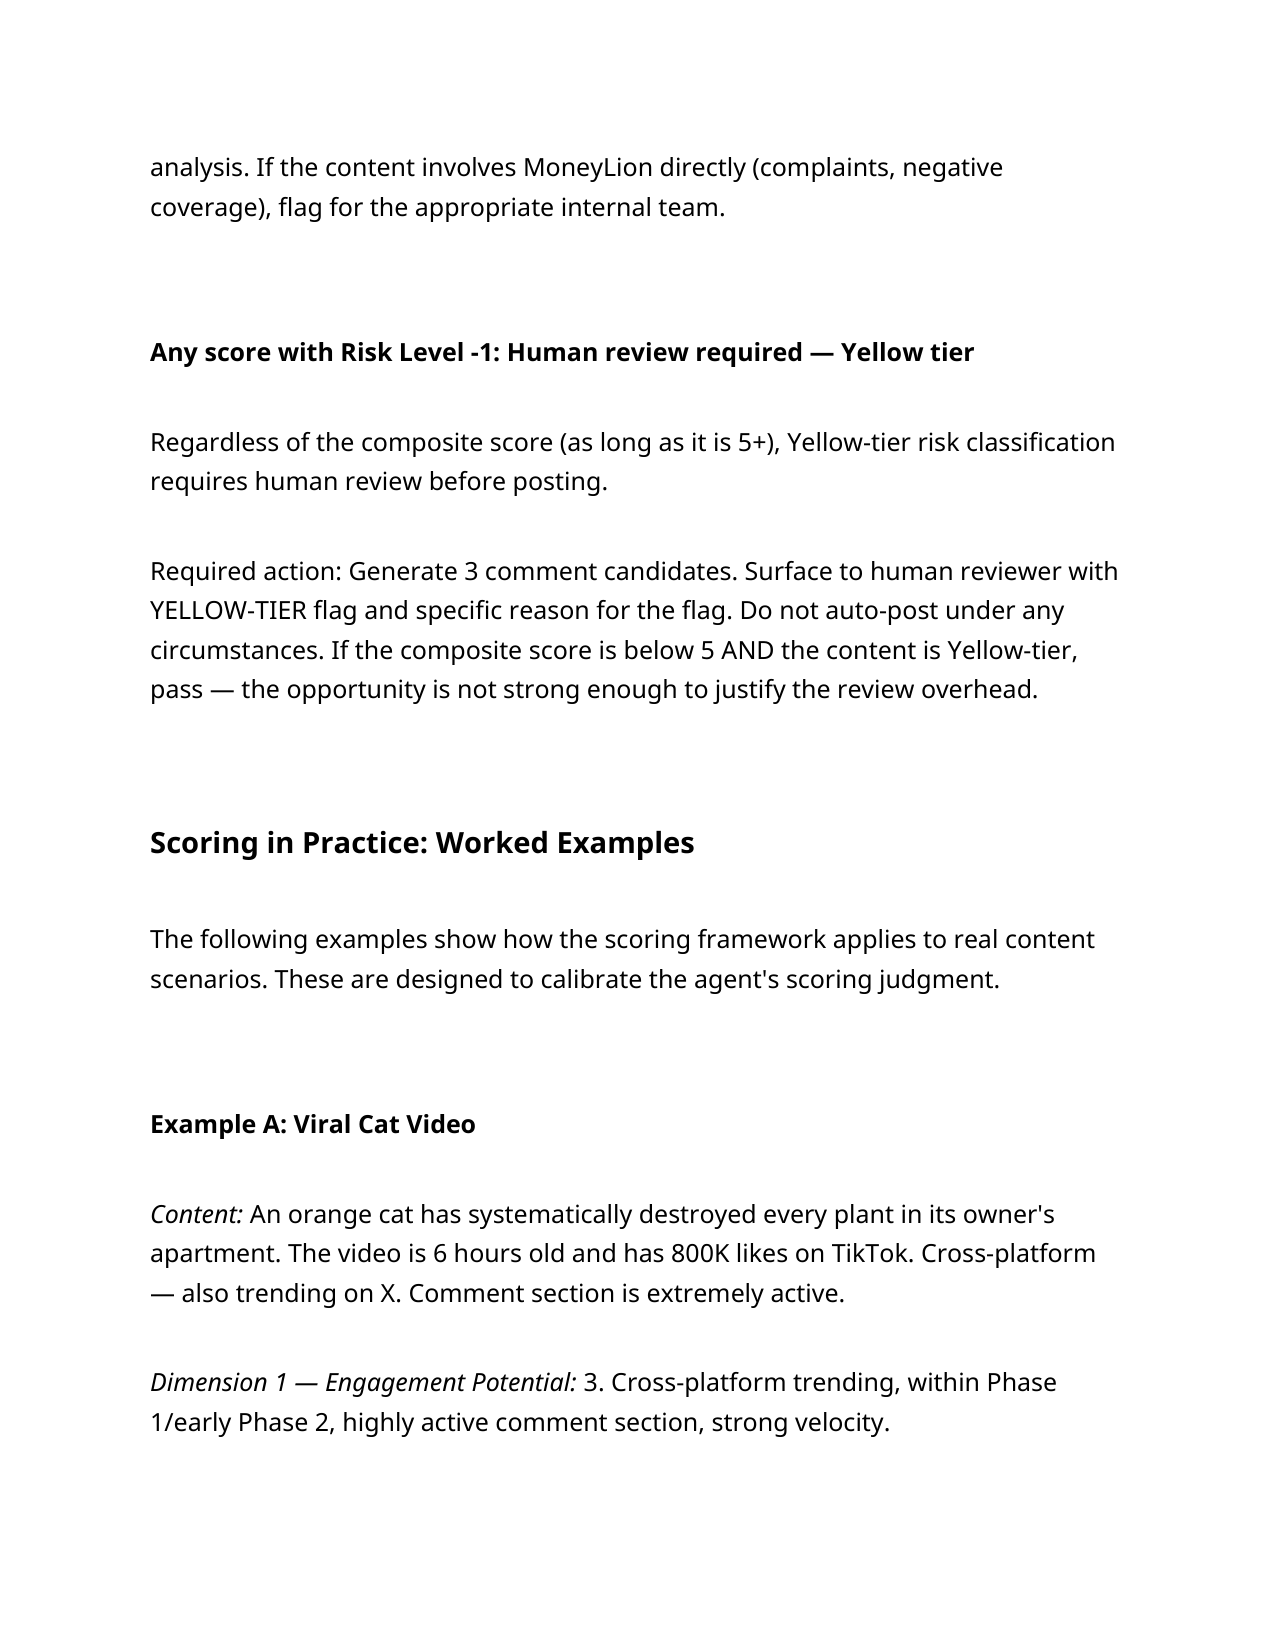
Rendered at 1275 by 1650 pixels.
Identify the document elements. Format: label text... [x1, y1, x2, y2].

text analysis. If the content involves MoneyLion directly (complaints, negative coverage), flag for the appropriate internal team. [150, 150, 1125, 223]
text Any score with Risk Level -1: Human review required — Yellow tier [150, 335, 1125, 369]
text Content: An orange cat has systematically destroyed every plant in its owner's apartment. The video is 6 hours old and has 800K likes on TikTok. Cross-platform — also trending on X. Comment section is extremely active. [150, 1197, 1125, 1310]
text Regardless of the composite score (as long as it is 5+), Yellow-tier risk classification requires human review before posting. [150, 424, 1125, 498]
text The following examples show how the scoring framework applies to real content scenarios. These are designed to calibrate the agent's scoring judgment. [150, 922, 1125, 996]
text Example A: Viral Cat Video [150, 1107, 1125, 1141]
subtitle Scoring in Practice: Worked Examples [150, 822, 1125, 862]
text Required action: Generate 3 comment candidates. Surface to human reviewer with YELLOW-TIER flag and specific reason for the flag. Do not auto-post under any circumstances. If the composite score is below 5 AND the content is Yellow-tier, pass — the opportunity is not strong enough to justify the review overhead. [150, 553, 1125, 706]
text Dimension 1 — Engagement Potential: 3. Cross-platform trending, within Phase 1/early Phase 2, highly active comment section, strong velocity. [150, 1365, 1125, 1439]
